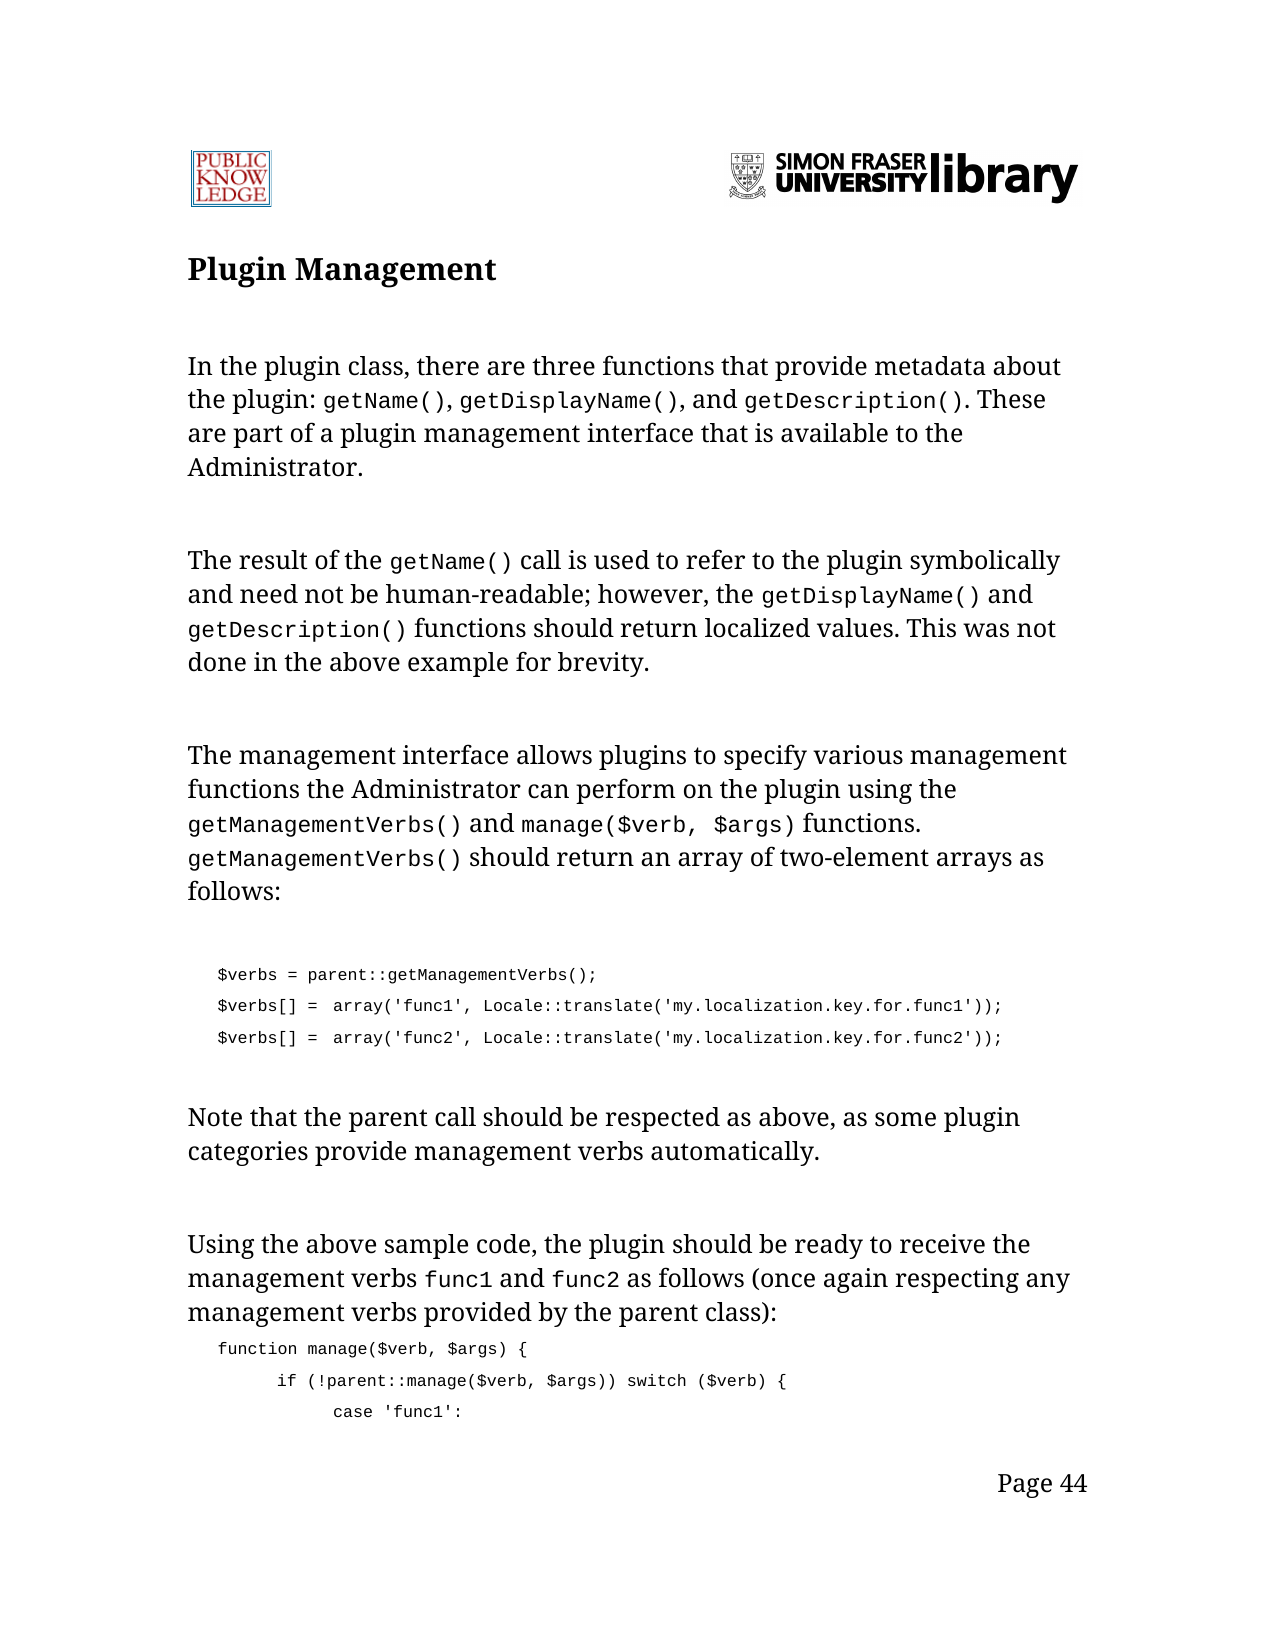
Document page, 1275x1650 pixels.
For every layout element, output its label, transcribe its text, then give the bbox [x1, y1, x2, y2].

text if (!parent::manage($verb, $args)) switch ($verb) { [217, 1372, 1087, 1391]
text Note that the parent call should be respected as above, as some plugin categories provide management verbs automatically. [187, 1099, 1087, 1167]
text case 'func1': [217, 1404, 1087, 1423]
text $verbs[] = array('func1', Locale::translate('my.localization.key.for.func1')); [217, 998, 1087, 1017]
text $verbs = parent::getManagementVerbs(); [217, 966, 1087, 985]
text The result of the getName() call is used to refer to the plugin symbolically and need not be human-readable; however, the getDisplayName() and getDescription() functions should return localized values. This was not done in the above example for brevity. [187, 543, 1087, 679]
text The management interface allows plugins to specify various management functions the Administrator can perform on the plugin using the getManagementVerbs() and manage($verb, $args) functions. getManagementVerbs() should return an array of two-element arrays as follows: [187, 738, 1087, 907]
text In the plugin class, there are three functions that provide metadata about the plugin: getName(), getDisplayName(), and getDescription(). These are part of a plugin management interface that is available to the Administrator. [187, 348, 1087, 484]
text function manage($verb, $args) { [217, 1341, 1087, 1360]
text Using the above sample code, the plugin should be ready to receive the management verbs func1 and func2 as follows (once again respecting any management verbs provided by the parent class): [187, 1226, 1087, 1328]
picture [723, 150, 1083, 207]
subtitle Plugin Management [187, 247, 1087, 289]
text $verbs[] = array('func2', Locale::translate('my.localization.key.for.func2')); [217, 1029, 1087, 1048]
picture [193, 150, 272, 205]
